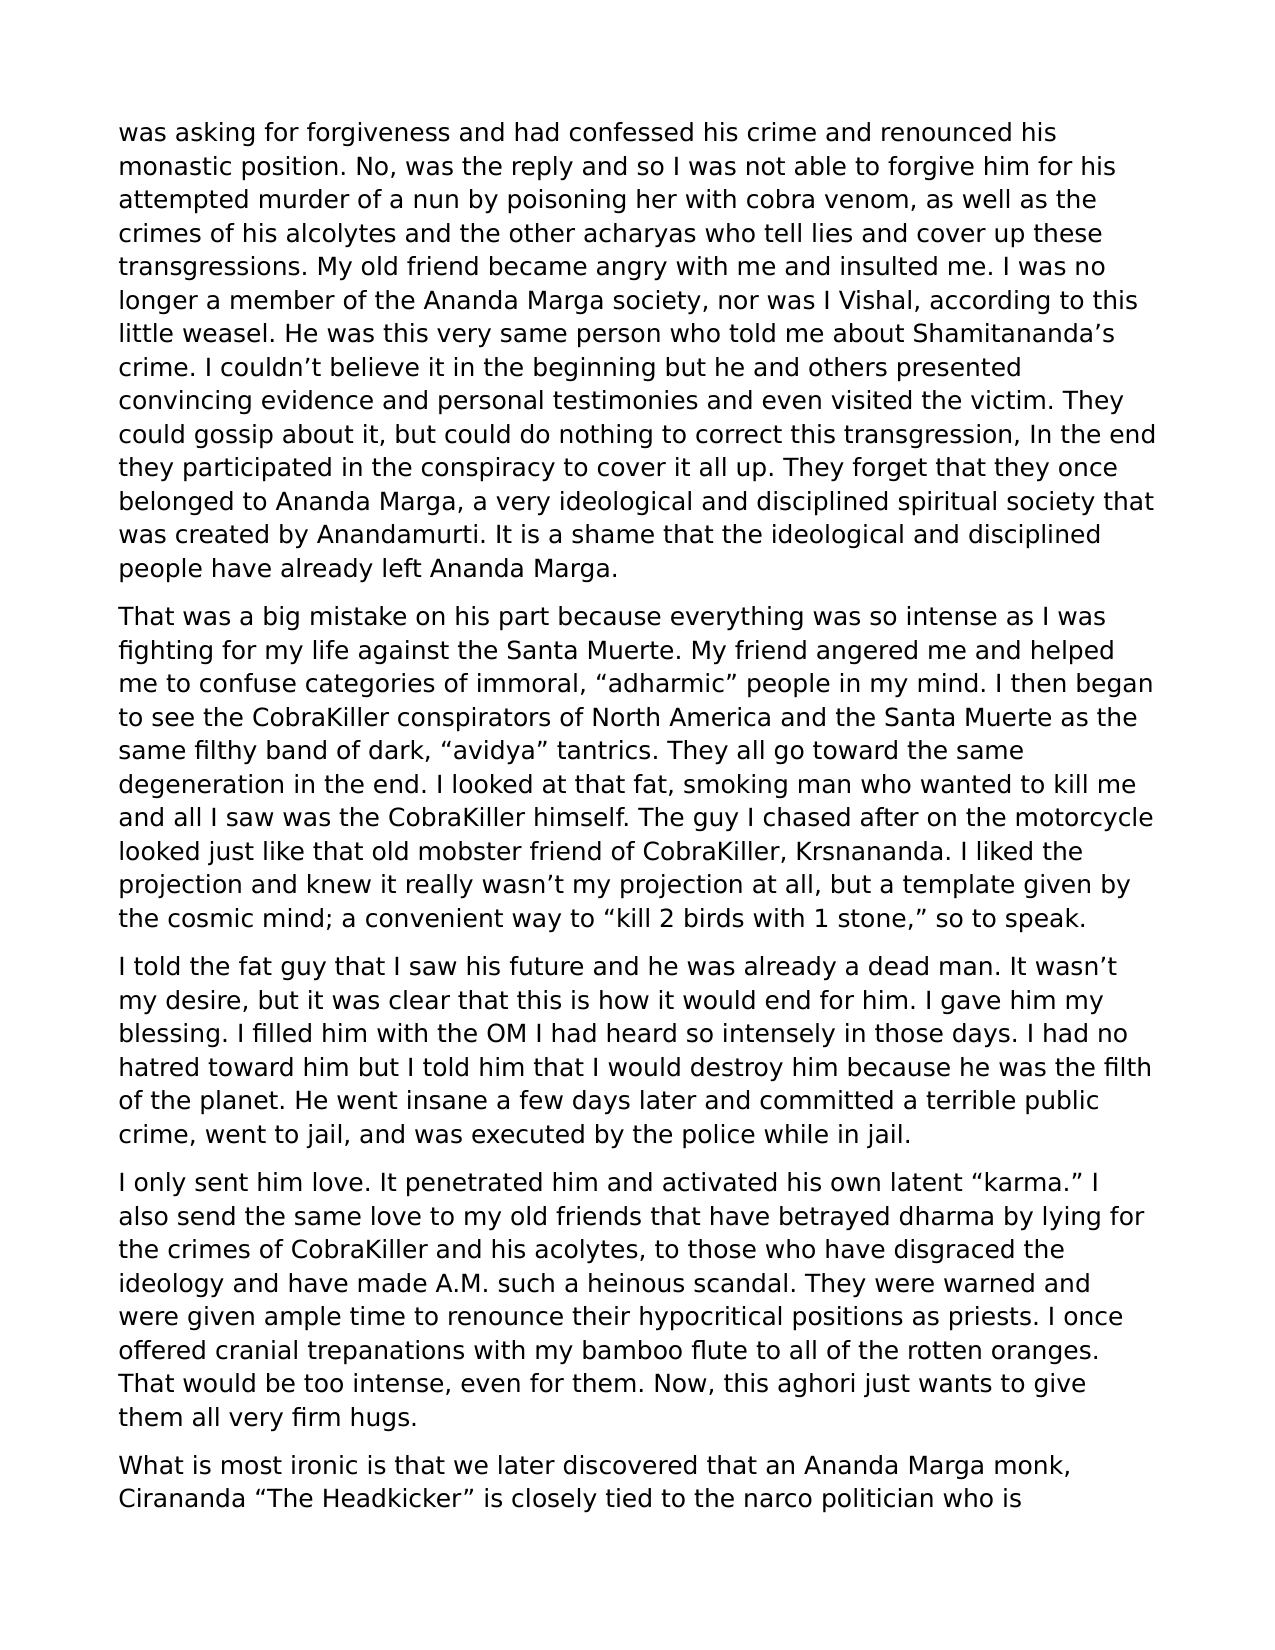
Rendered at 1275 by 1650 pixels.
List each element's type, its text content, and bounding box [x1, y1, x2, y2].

text was asking for forgiveness and had confessed his crime and renounced his monastic position. No, was the reply and so I was not able to forgive him for his attempted murder of a nun by poisoning her with cobra venom, as well as the crimes of his alcolytes and the other acharyas who tell lies and cover up these transgressions. My old friend became angry with me and insulted me. I was no longer a member of the Ananda Marga society, nor was I Vishal, according to this little weasel. He was this very same person who told me about Shamitananda’s crime. I couldn’t believe it in the beginning but he and others presented convincing evidence and personal testimonies and even visited the victim. They could gossip about it, but could do nothing to correct this transgression, In the end they participated in the conspiracy to cover it all up. They forget that they once belonged to Ananda Marga, a very ideological and disciplined spiritual society that was created by Anandamurti. It is a shame that the ideological and disciplined people have already left Ananda Marga. [118, 118, 1157, 583]
text What is most ironic is that we later discovered that an Ananda Marga monk, Cirananda “The Headkicker” is closely tied to the narco politician who is [118, 1451, 1157, 1514]
text I only sent him love. It penetrated him and activated his own latent “karma.” I also send the same love to my old friends that have betrayed dharma by lying for the crimes of CobraKiller and his acolytes, to those who have disgraced the ideology and have made A.M. such a heinous scandal. They were warned and were given ample time to renounce their hypocritical positions as priests. I once offered cranial trepanations with my bamboo flute to all of the rotten oranges. That would be too intense, even for them. Now, this aghori just wants to give them all very firm hugs. [118, 1168, 1157, 1432]
text That was a big mistake on his part because everything was so intense as I was fighting for my life against the Santa Muerte. My friend angered me and helped me to confuse categories of immoral, “adharmic” people in my mind. I then began to see the CobraKiller conspirators of North America and the Santa Muerte as the same filthy band of dark, “avidya” tantrics. They all go toward the same degeneration in the end. I looked at that fat, smoking man who wanted to kill me and all I saw was the CobraKiller himself. The guy I chased after on the motorcycle looked just like that old mobster friend of CobraKiller, Krsnananda. I liked the projection and knew it really wasn’t my projection at all, but a template given by the cosmic mind; a convenient way to “kill 2 birds with 1 stone,” so to speak. [118, 602, 1157, 933]
text I told the fat guy that I saw his future and he was already a dead man. It wasn’t my desire, but it was clear that this is how it would end for him. I gave him my blessing. I filled him with the OM I had heard so intensely in those days. I had no hatred toward him but I told him that I would destroy him because he was the filth of the planet. He went insane a few days later and committed a terrible public crime, went to jail, and was executed by the police while in jail. [118, 952, 1157, 1149]
